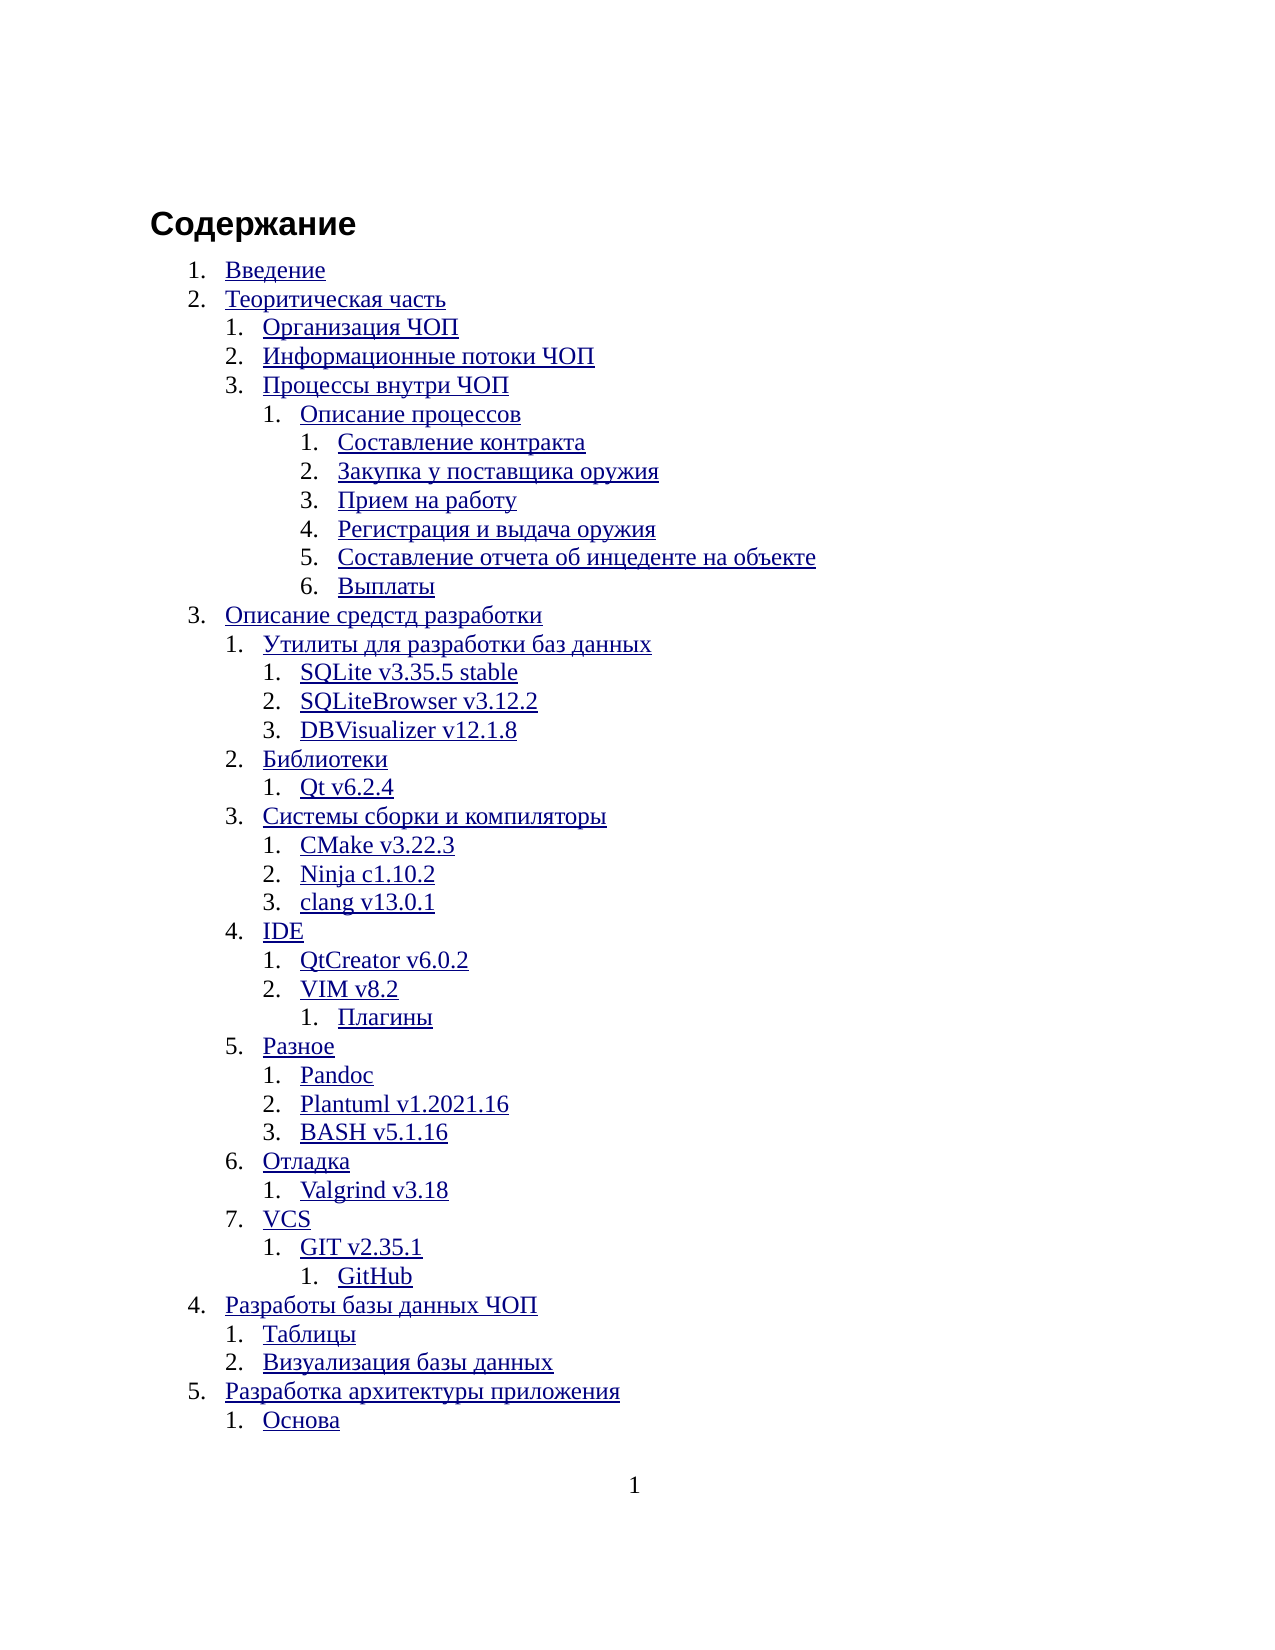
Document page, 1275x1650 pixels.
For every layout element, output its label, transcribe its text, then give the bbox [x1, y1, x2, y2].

list Процессы внутри ЧОП [225, 370, 1125, 399]
list IDE [225, 916, 1125, 945]
list Библиотеки [225, 744, 1125, 772]
list GIT v2.35.1 [262, 1232, 1125, 1261]
list Регистрация и выдача оружия [300, 514, 1125, 542]
list Описание процессов [262, 399, 1125, 427]
list Описание средстд разработки [187, 600, 1125, 629]
list Информационные потоки ЧОП [225, 341, 1125, 370]
list CMake v3.22.3 [262, 830, 1125, 859]
list Qt v6.2.4 [262, 772, 1125, 801]
list VIM v8.2 [262, 974, 1125, 1002]
list Плагины [300, 1002, 1125, 1031]
list QtCreator v6.0.2 [262, 945, 1125, 974]
subtitle Содержание [150, 204, 1125, 242]
list Утилиты для разработки баз данных [225, 629, 1125, 657]
list Основа [225, 1405, 1125, 1434]
list DBVisualizer v12.1.8 [262, 715, 1125, 744]
list Теоритическая часть [187, 284, 1125, 312]
list Визуализация базы данных [225, 1347, 1125, 1376]
list Plantuml v1.2021.16 [262, 1089, 1125, 1117]
list Отладка [225, 1146, 1125, 1175]
list clang v13.0.1 [262, 887, 1125, 916]
list Системы сборки и компиляторы [225, 801, 1125, 830]
list Составление контракта [300, 427, 1125, 456]
list Ninja c1.10.2 [262, 859, 1125, 887]
list SQLiteBrowser v3.12.2 [262, 686, 1125, 715]
list Таблицы [225, 1319, 1125, 1347]
list SQLite v3.35.5 stable [262, 657, 1125, 686]
list GitHub [300, 1261, 1125, 1290]
list Составление отчета об инцеденте на объекте [300, 542, 1125, 571]
list Введение [187, 255, 1125, 284]
list Pandoc [262, 1060, 1125, 1089]
list Прием на работу [300, 485, 1125, 514]
list Разработка архитектуры приложения [187, 1376, 1125, 1405]
list BASH v5.1.16 [262, 1117, 1125, 1146]
list VCS [225, 1204, 1125, 1232]
list Закупка у поставщика оружия [300, 456, 1125, 485]
list Организация ЧОП [225, 312, 1125, 341]
list Разработы базы данных ЧОП [187, 1290, 1125, 1319]
list Разное [225, 1031, 1125, 1060]
list Выплаты [300, 571, 1125, 600]
list Valgrind v3.18 [262, 1175, 1125, 1204]
